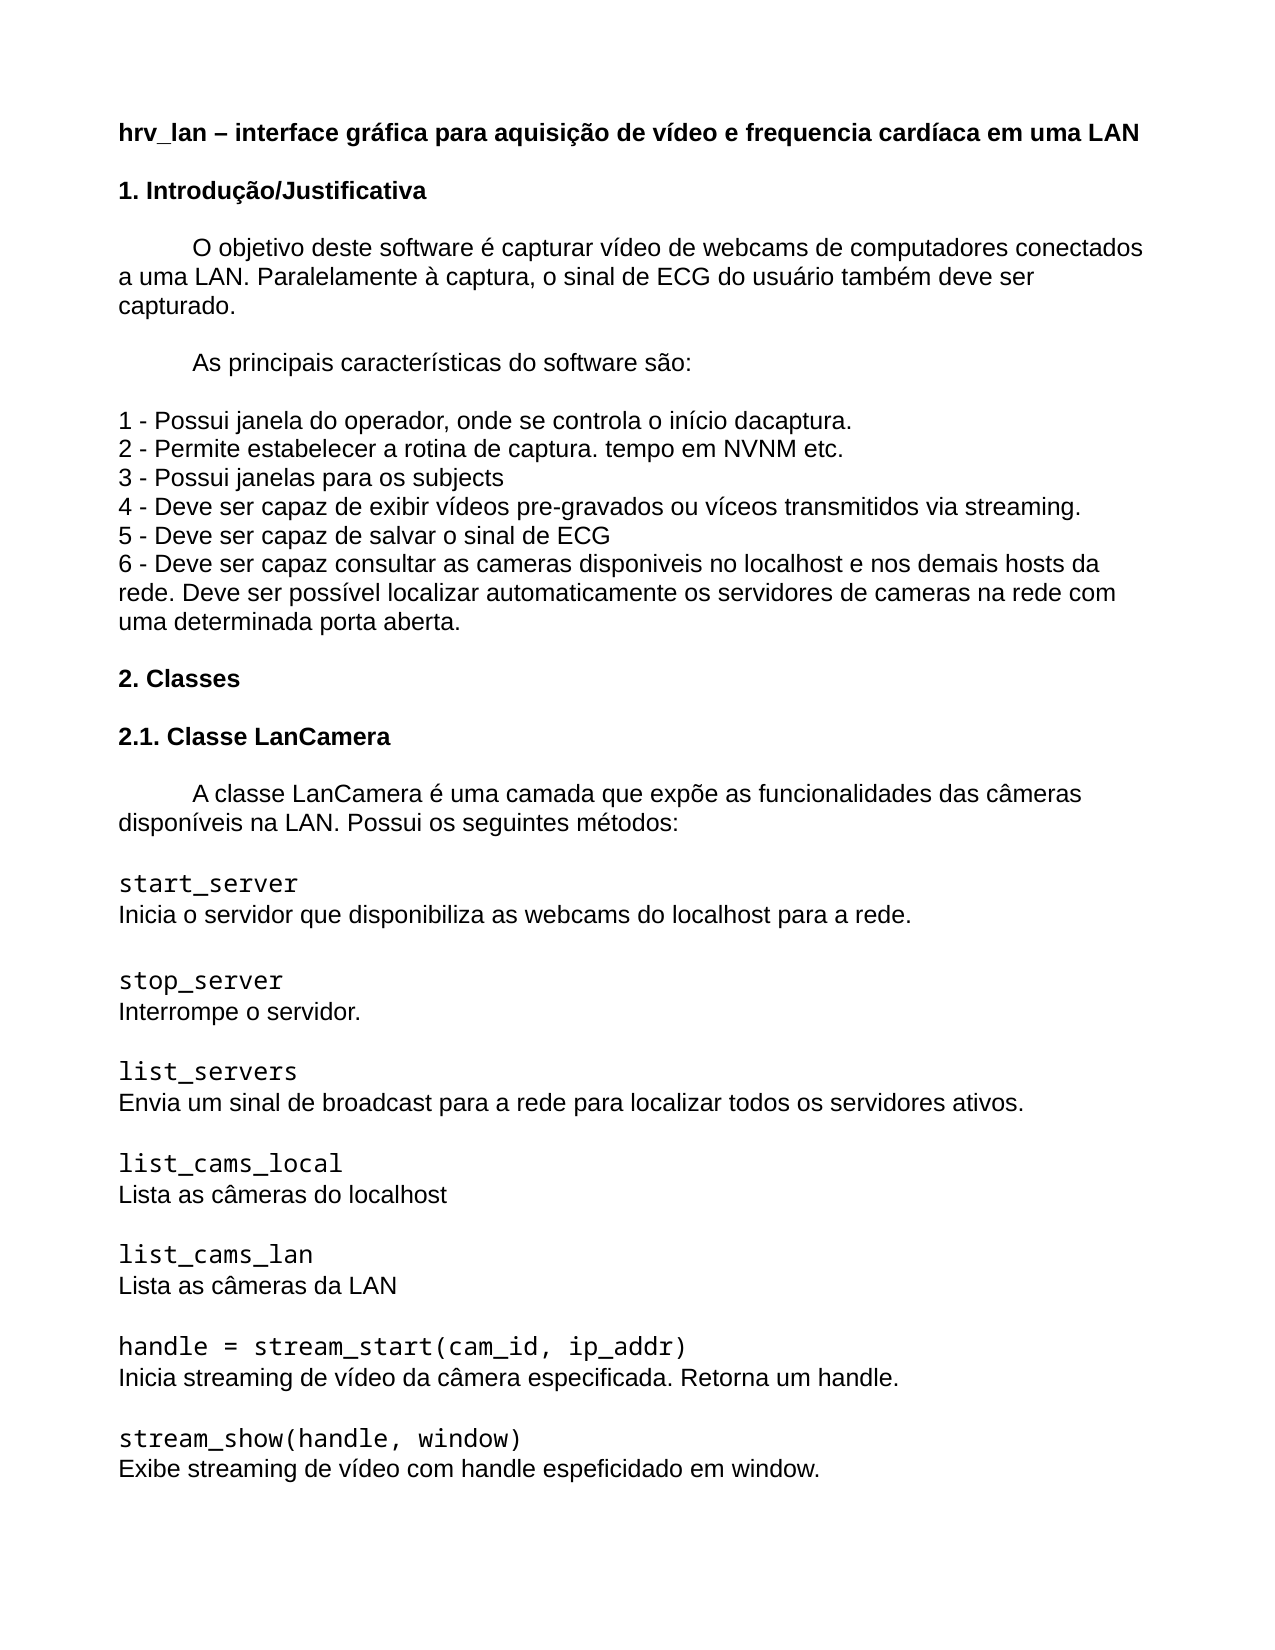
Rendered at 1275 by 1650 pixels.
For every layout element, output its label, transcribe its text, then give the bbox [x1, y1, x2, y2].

text handle = stream_start(cam_id, ip_addr) [118, 1329, 1157, 1363]
text start_server [118, 866, 1157, 900]
text Interrompe o servidor. [118, 997, 1157, 1025]
text 5 - Deve ser capaz de salvar o sinal de ECG [118, 521, 1157, 549]
text Lista as câmeras da LAN [118, 1271, 1157, 1300]
text 3 - Possui janelas para os subjects [118, 463, 1157, 492]
text A classe LanCamera é uma camada que expõe as funcionalidades das câmeras disponíveis na LAN. Possui os seguintes métodos: [118, 779, 1157, 837]
text list_cams_local [118, 1146, 1157, 1180]
text 2.1. Classe LanCamera [118, 722, 1157, 751]
text O objetivo deste software é capturar vídeo de webcams de computadores conectados a uma LAN. Paralelamente à captura, o sinal de ECG do usuário também deve ser capturado. [118, 233, 1157, 319]
text Inicia streaming de vídeo da câmera especificada. Retorna um handle. [118, 1363, 1157, 1392]
text 4 - Deve ser capaz de exibir vídeos pre-gravados ou víceos transmitidos via streaming. [118, 492, 1157, 521]
text 1. Introdução/Justificativa [118, 176, 1157, 204]
text list_cams_lan [118, 1237, 1157, 1271]
text 2 - Permite estabelecer a rotina de captura. tempo em NVNM etc. [118, 434, 1157, 463]
text 2. Classes [118, 664, 1157, 693]
text 6 - Deve ser capaz consultar as cameras disponiveis no localhost e nos demais hosts da rede. Deve ser possível localizar automaticamente os servidores de cameras na rede com uma determinada porta aberta. [118, 549, 1157, 636]
text hrv_lan – interface gráfica para aquisição de vídeo e frequencia cardíaca em uma LAN [118, 118, 1157, 147]
text stream_show(handle, window) [118, 1420, 1157, 1454]
text Exibe streaming de vídeo com handle espeficidado em window. [118, 1454, 1157, 1483]
text stop_server [118, 962, 1157, 997]
text list_servers [118, 1054, 1157, 1088]
text Envia um sinal de broadcast para a rede para localizar todos os servidores ativos. [118, 1088, 1157, 1117]
text 1 - Possui janela do operador, onde se controla o início dacaptura. [118, 406, 1157, 434]
text Inicia o servidor que disponibiliza as webcams do localhost para a rede. [118, 900, 1157, 928]
text As principais características do software são: [118, 348, 1157, 377]
text Lista as câmeras do localhost [118, 1180, 1157, 1208]
